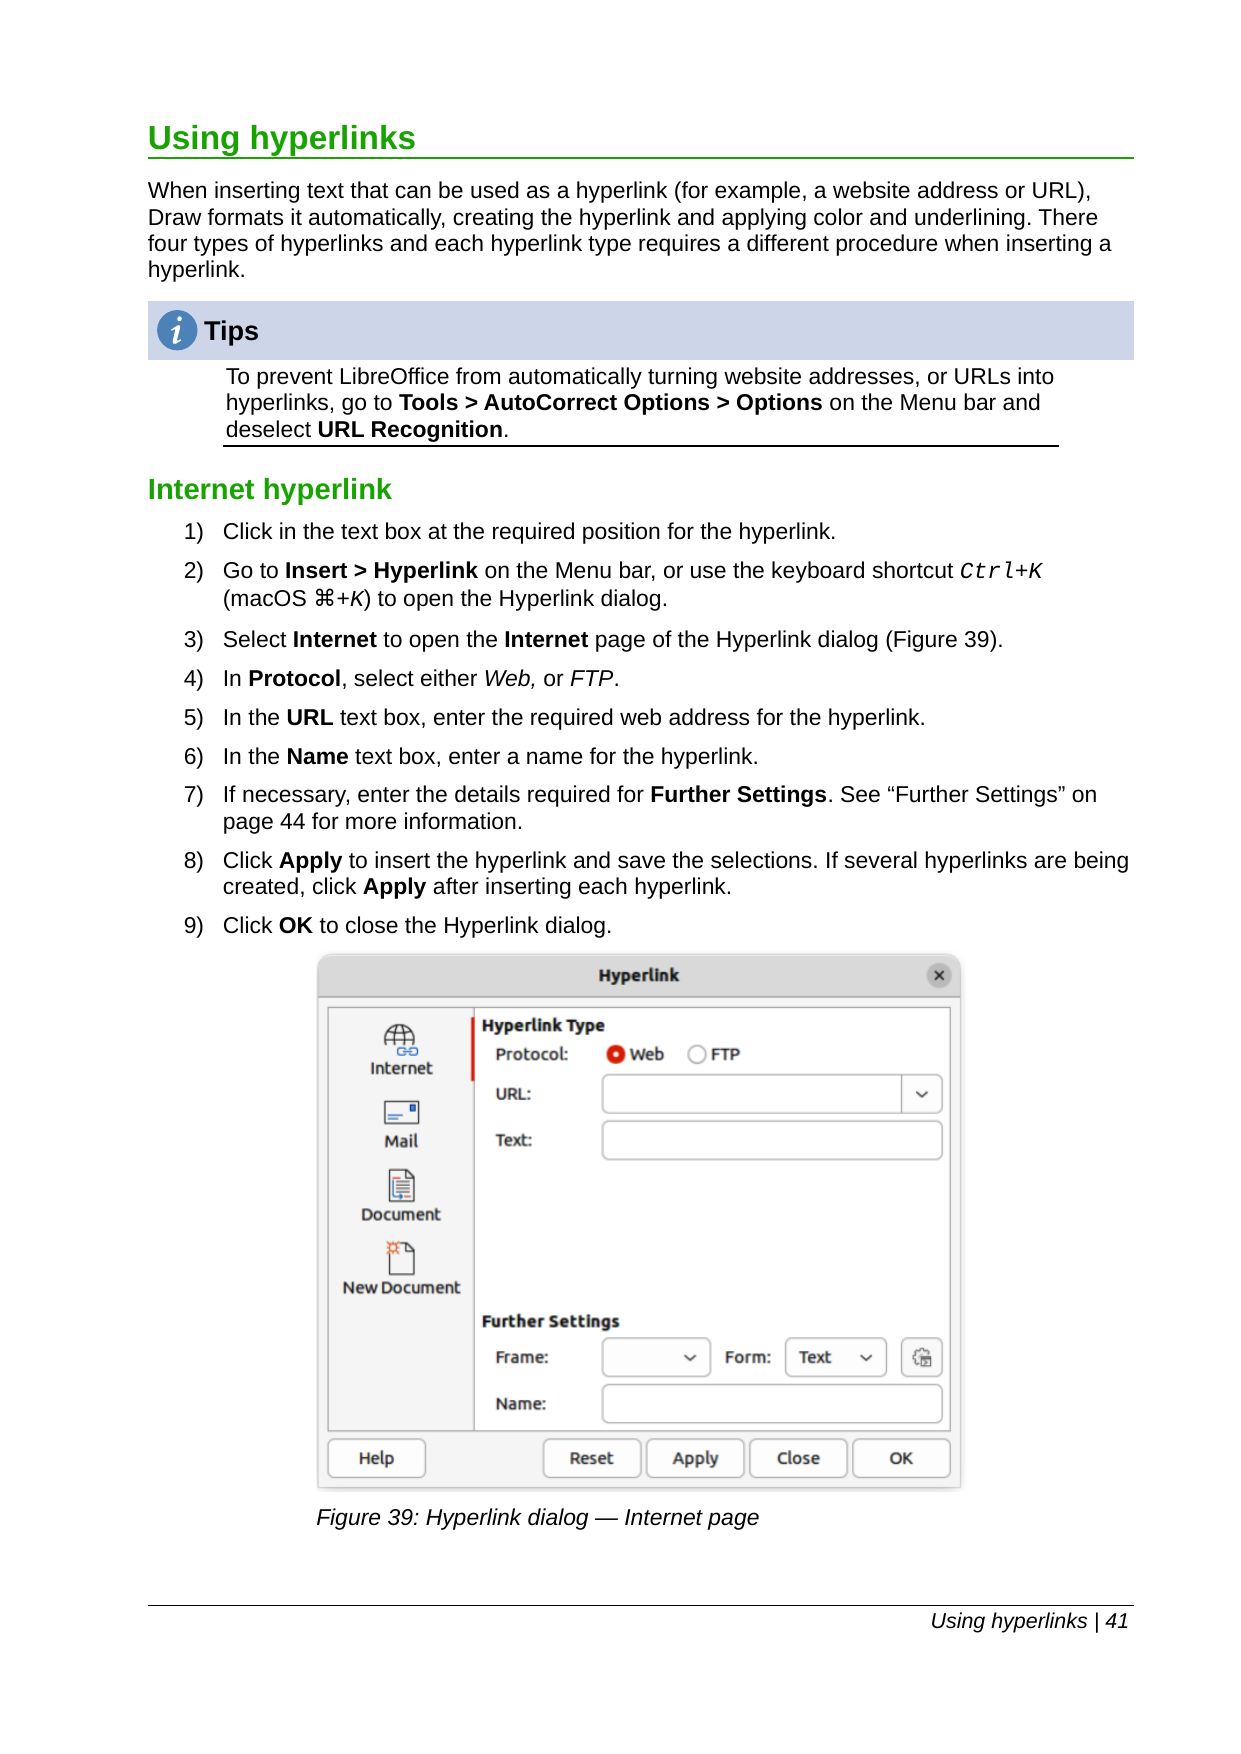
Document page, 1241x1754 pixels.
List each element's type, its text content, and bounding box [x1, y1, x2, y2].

list Click in the text box at the required position for the hyperlink. [204, 518, 1134, 544]
subtitle Tips [148, 301, 1134, 360]
list In the Name text box, enter a name for the hyperlink. [204, 743, 1134, 769]
subtitle Internet hyperlink [148, 472, 1134, 506]
list If necessary, enter the details required for Further Settings. See “Further Settings” on page 44 for more information. [204, 781, 1134, 834]
list Click OK to close the Hyperlink dialog. [204, 912, 1134, 938]
list Click Apply to insert the hyperlink and save the selections. If several hyperlinks are being created, click Apply after inserting each hyperlink. [204, 847, 1134, 899]
list In Protocol, select either Web, or FTP. [204, 665, 1134, 691]
list Select Internet to open the Internet page of the Hyperlink dialog (Figure 39). [204, 626, 1134, 652]
text Figure 39: Hyperlink dialog — Internet page [316, 1504, 966, 1531]
subtitle Using hyperlinks [148, 118, 1134, 157]
list Go to Insert > Hyperlink on the Menu bar, or use the keyboard shortcut Ctrl+K (macOS ⌘+K) to open the Hyperlink dialog. [204, 557, 1134, 613]
list In the URL text box, enter the required web address for the hyperlink. [204, 704, 1134, 730]
picture [316, 950, 966, 1492]
text When inserting text that can be used as a hyperlink (for example, a website address or URL), Draw formats it automatically, creating the hyperlink and applying color and underlining. There four types of hyperlinks and each hyperlink type requires a different procedure when inserting a hyperlink. [148, 177, 1134, 283]
text To prevent LibreOffice from automatically turning website addresses, or URLs into hyperlinks, go to Tools > AutoCorrect Options > Options on the Menu bar and deselect URL Recognition. [223, 360, 1059, 445]
